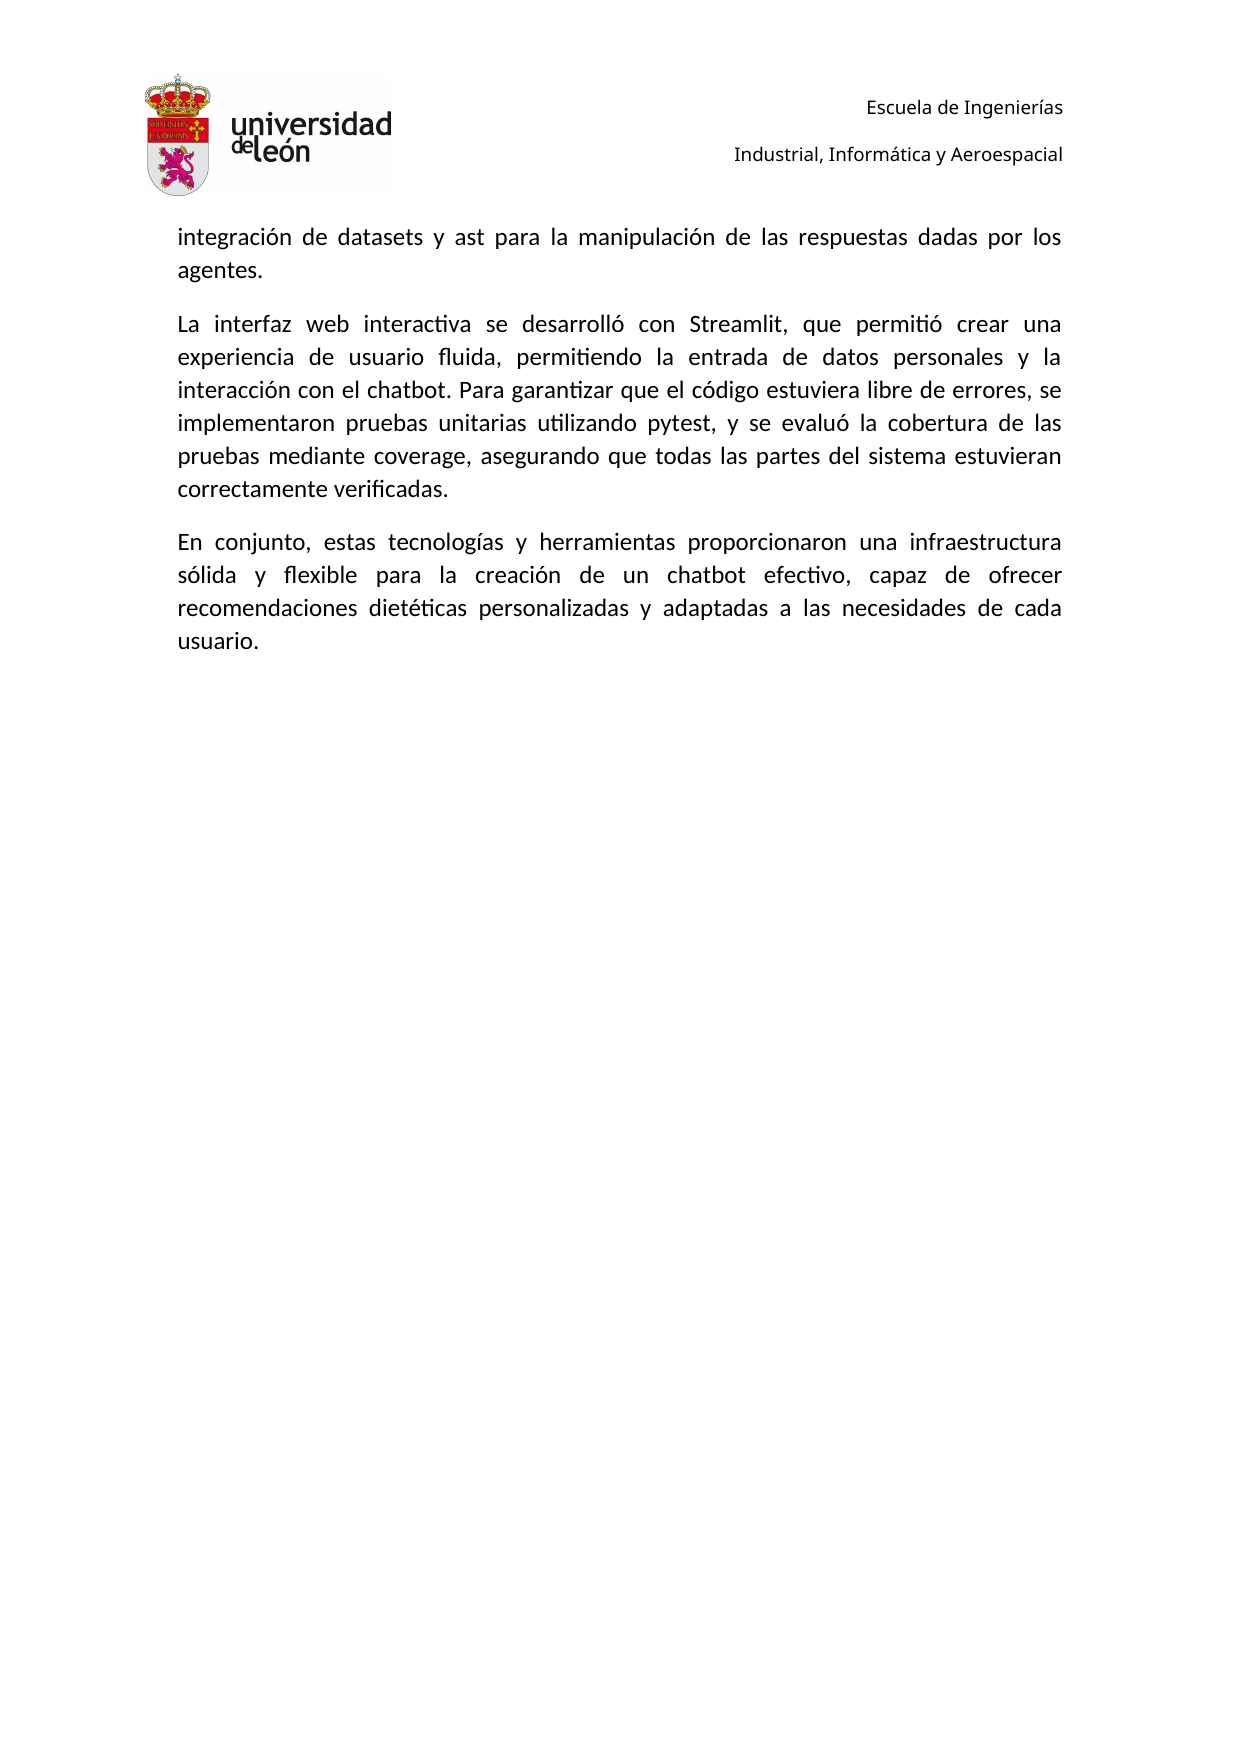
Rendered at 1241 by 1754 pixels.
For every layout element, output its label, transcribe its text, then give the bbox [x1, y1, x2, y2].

text La interfaz web interactiva se desarrolló con Streamlit, que permitió crear una experiencia de usuario fluida, permitiendo la entrada de datos personales y la interacción con el chatbot. Para garantizar que el código estuviera libre de errores, se implementaron pruebas unitarias utilizando pytest, y se evaluó la cobertura de las pruebas mediante coverage, asegurando que todas las partes del sistema estuvieran correctamente verificadas. [177, 308, 1063, 503]
picture [144, 73, 392, 197]
text En conjunto, estas tecnologías y herramientas proporcionaron una infraestructura sólida y flexible para la creación de un chatbot efectivo, capaz de ofrecer recomendaciones dietéticas personalizadas y adaptadas a las necesidades de cada usuario. [177, 527, 1063, 656]
text integración de datasets y ast para la manipulación de las respuestas dadas por los agentes. [177, 222, 1063, 285]
